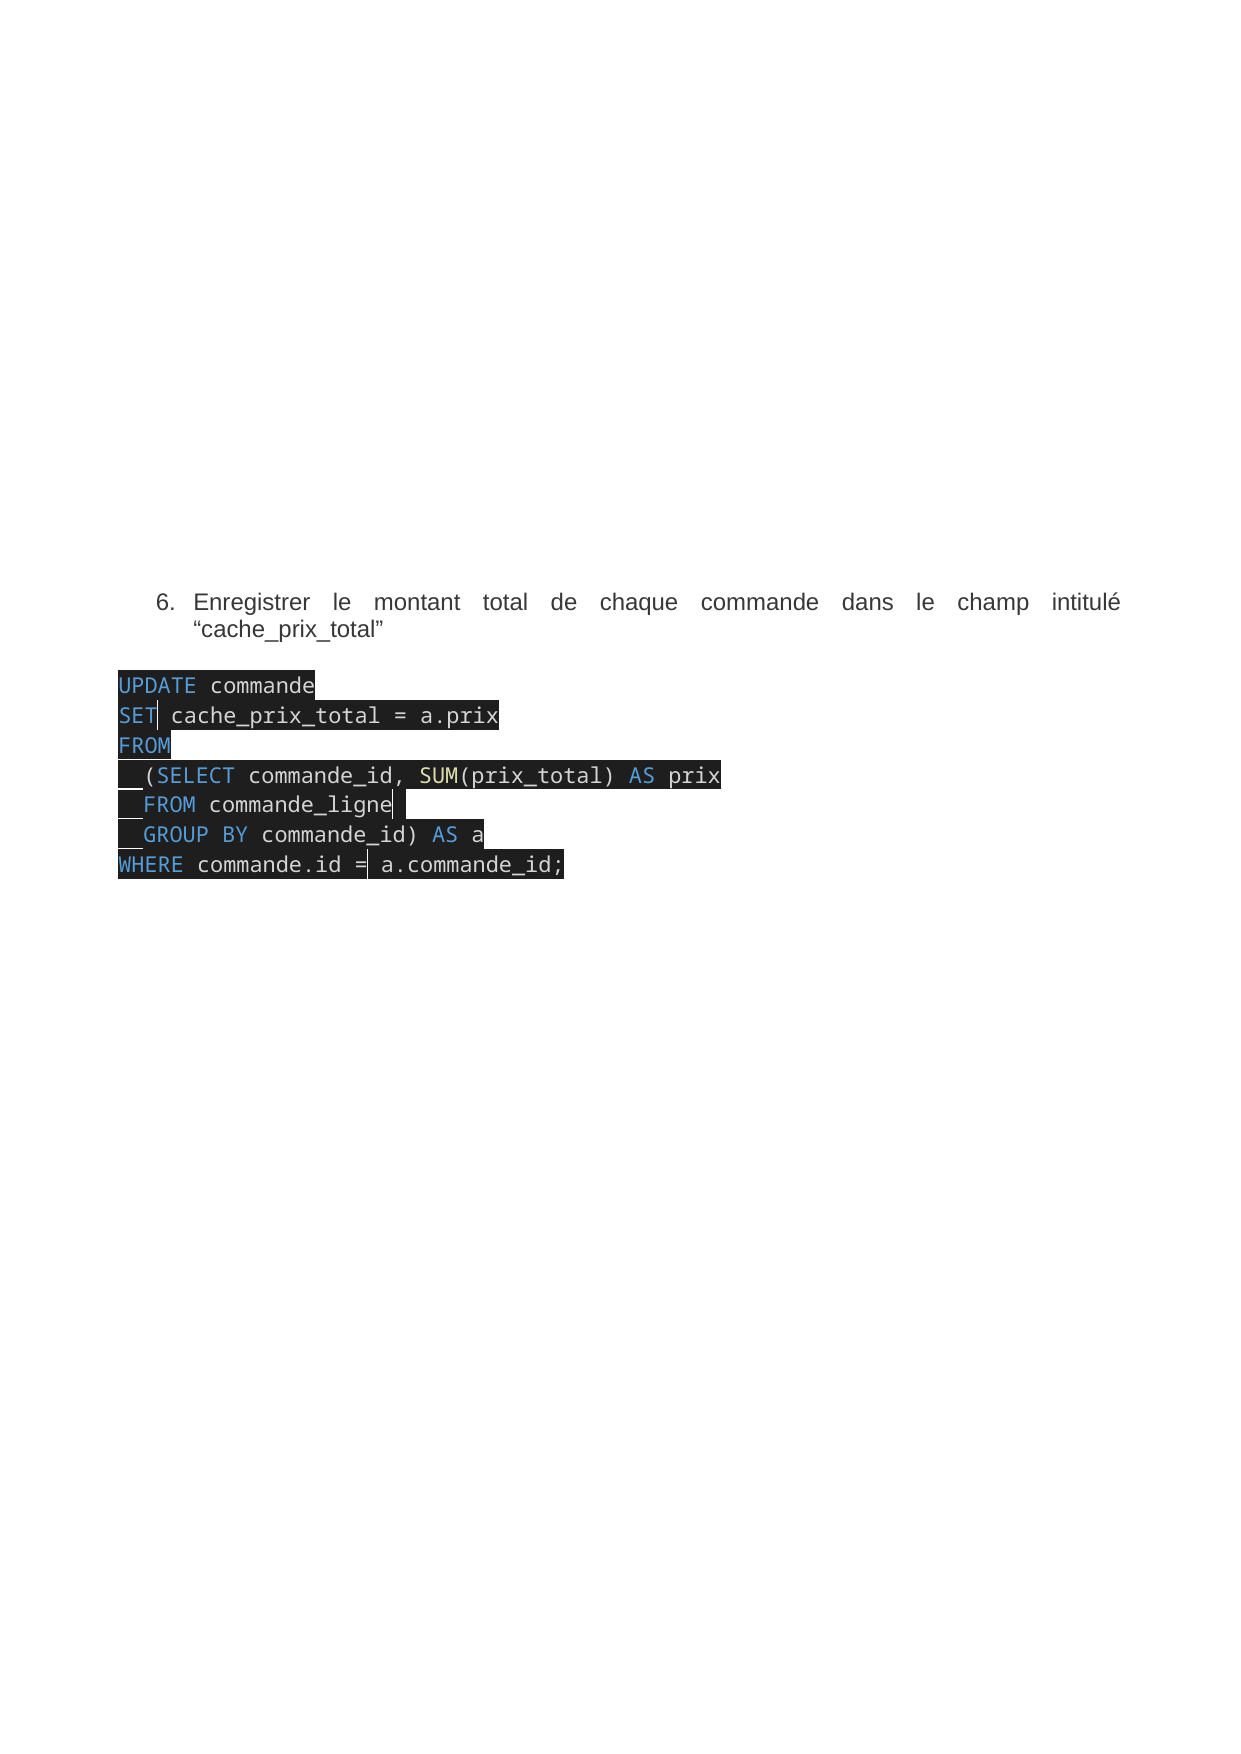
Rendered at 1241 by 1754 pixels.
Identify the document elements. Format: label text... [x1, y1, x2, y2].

text UPDATE commande [118, 670, 1122, 700]
text GROUP BY commande_id) AS a [118, 819, 1122, 849]
text SET cache_prix_total = a.prix [118, 700, 1122, 730]
text FROM commande_ligne [118, 789, 1122, 819]
text FROM [118, 730, 1122, 759]
text WHERE commande.id = a.commande_id; [118, 849, 1122, 879]
list Enregistrer le montant total de chaque commande dans le champ intitulé “cache_prix_total” [156, 587, 1122, 643]
text (SELECT commande_id, SUM(prix_total) AS prix [118, 759, 1122, 789]
